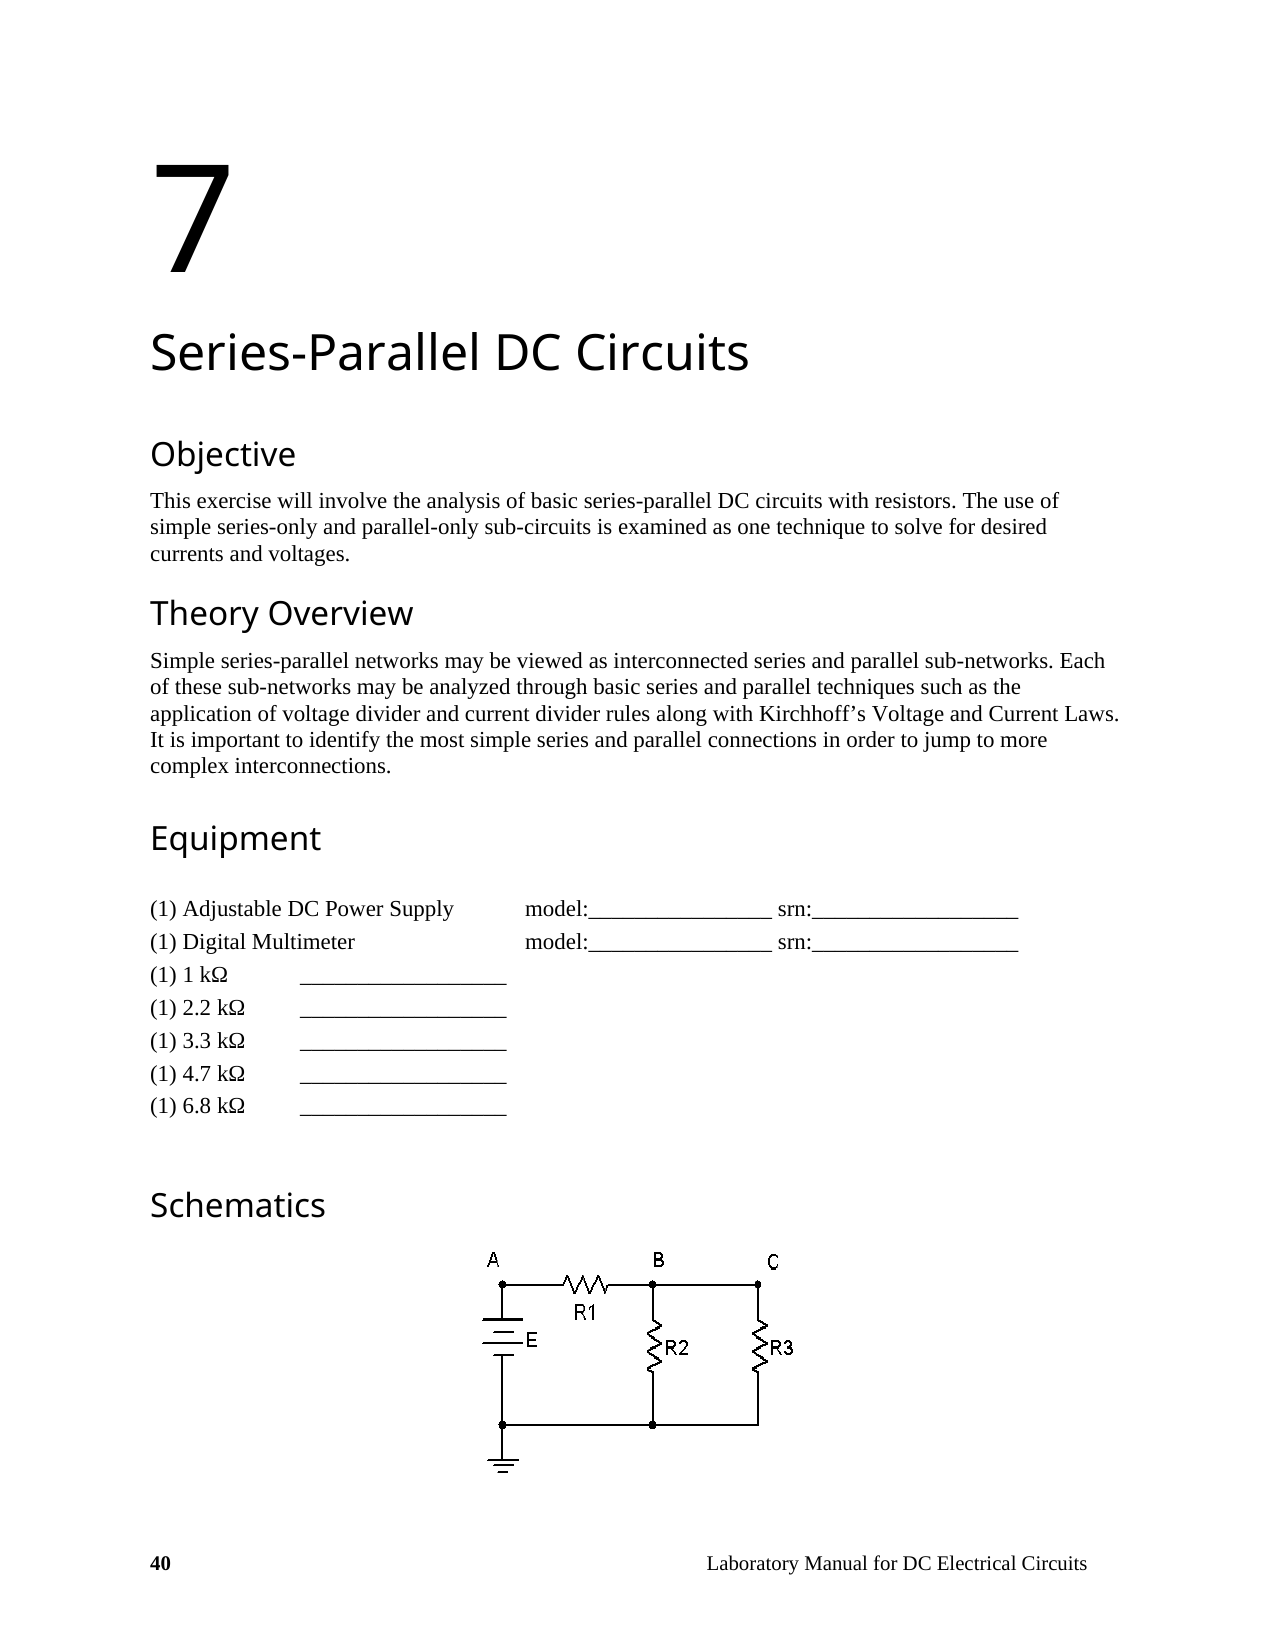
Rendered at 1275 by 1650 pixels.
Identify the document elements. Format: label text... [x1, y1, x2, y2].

text Simple series-parallel networks may be viewed as interconnected series and parallel sub-networks. Each of these sub-networks may be analyzed through basic series and parallel techniques such as the application of voltage divider and current divider rules along with Kirchhoff’s Voltage and Current Laws. It is important to identify the most simple series and parallel connections in order to jump to more complex interconnections. [150, 647, 1125, 779]
text (1) 3.3 kΩ __________________ [150, 1027, 1125, 1053]
text (1) Digital Multimeter model:________________ srn:__________________ [150, 928, 1125, 954]
subtitle This exercise will involve the analysis of basic series-parallel DC circuits with resistors. The use of simple series-only and parallel-only sub-circuits is examined as one technique to solve for desired currents and voltages. [150, 487, 1125, 566]
subtitle Objective [150, 430, 1125, 476]
picture [476, 1240, 799, 1487]
text Schematics [150, 1182, 1125, 1228]
text (1) 4.7 kΩ __________________ [150, 1059, 1125, 1086]
text (1) Adjustable DC Power Supply model:________________ srn:__________________ [150, 895, 1125, 921]
subtitle Equipment [150, 814, 1125, 860]
text (1) 6.8 kΩ __________________ [150, 1092, 1125, 1119]
title Series-Parallel DC Circuits [150, 317, 1125, 385]
subtitle Theory Overview [150, 590, 1125, 636]
text (1) 2.2 kΩ __________________ [150, 994, 1125, 1020]
text (1) 1 kΩ __________________ [150, 961, 1125, 987]
title 7 [150, 112, 1125, 317]
